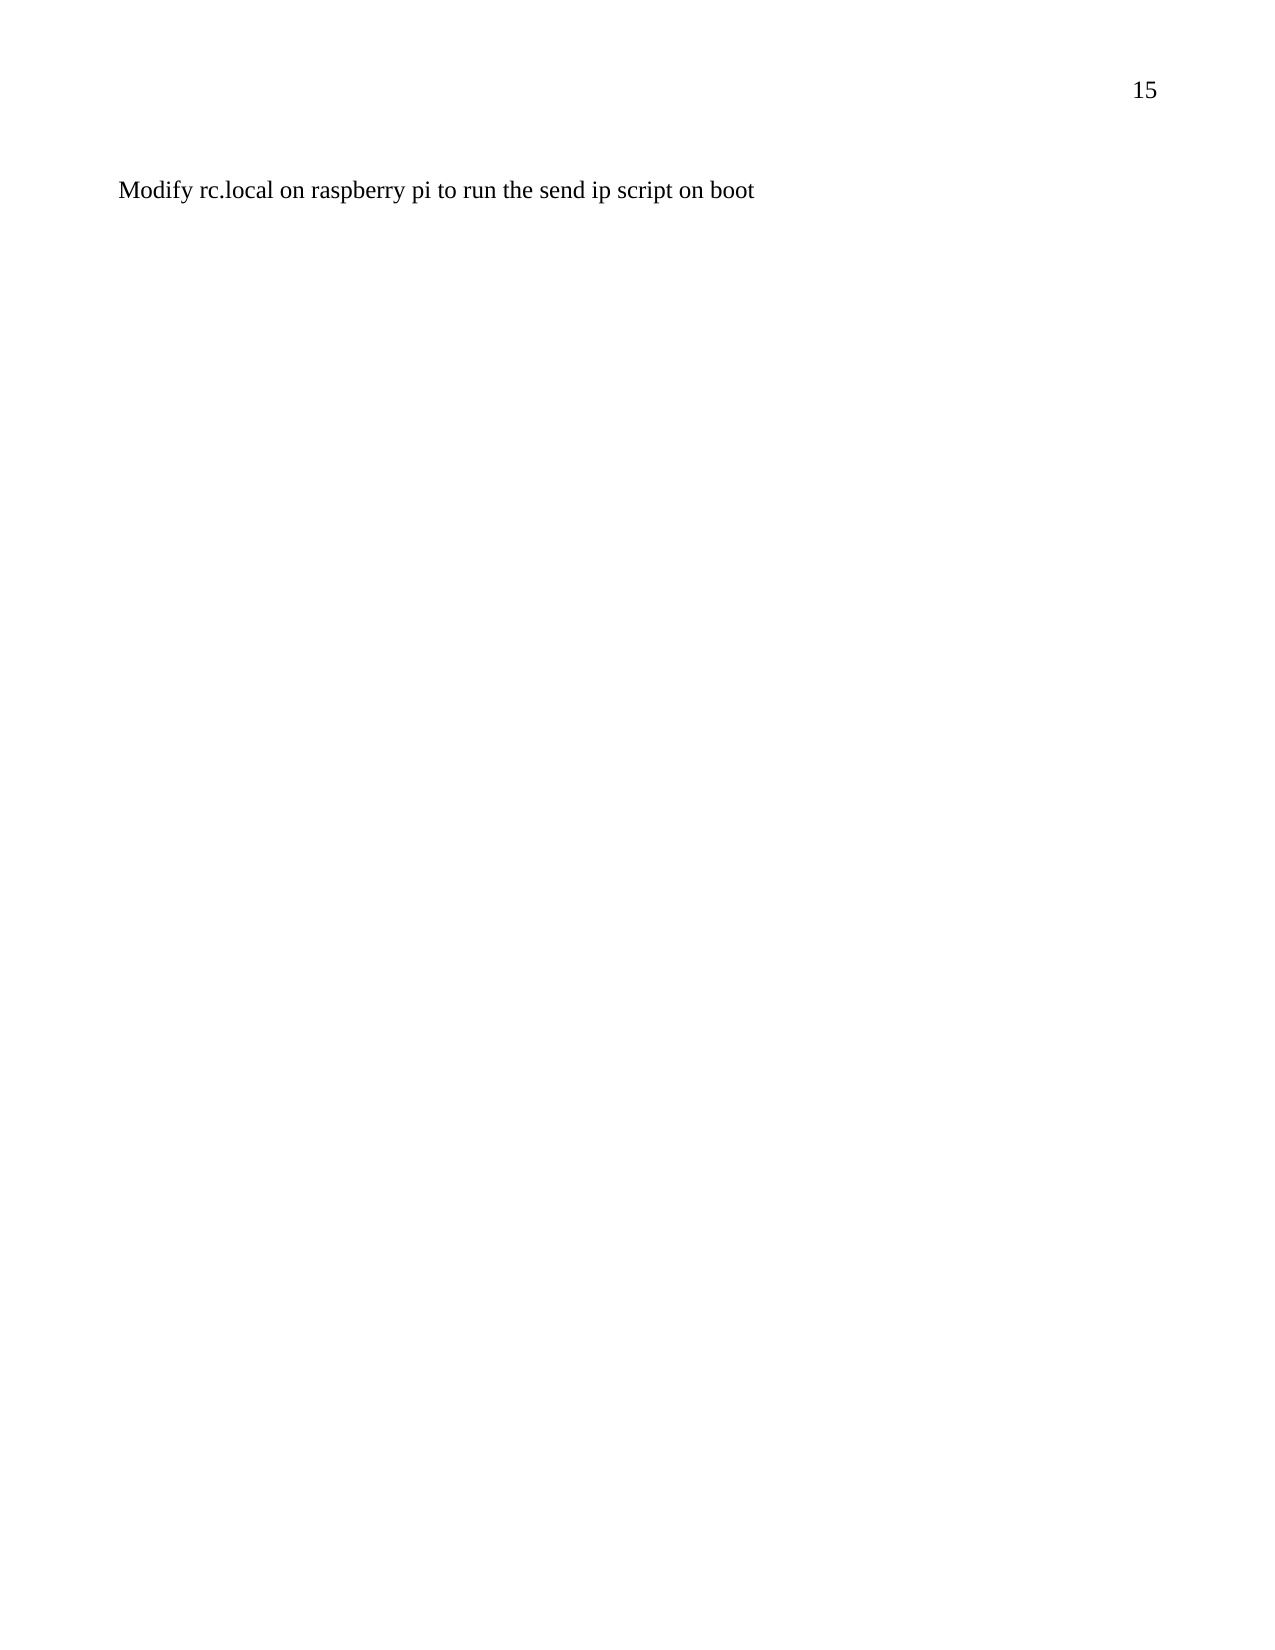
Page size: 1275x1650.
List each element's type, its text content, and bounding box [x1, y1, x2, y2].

text Modify rc.local on raspberry pi to run the send ip script on boot [118, 175, 1157, 204]
